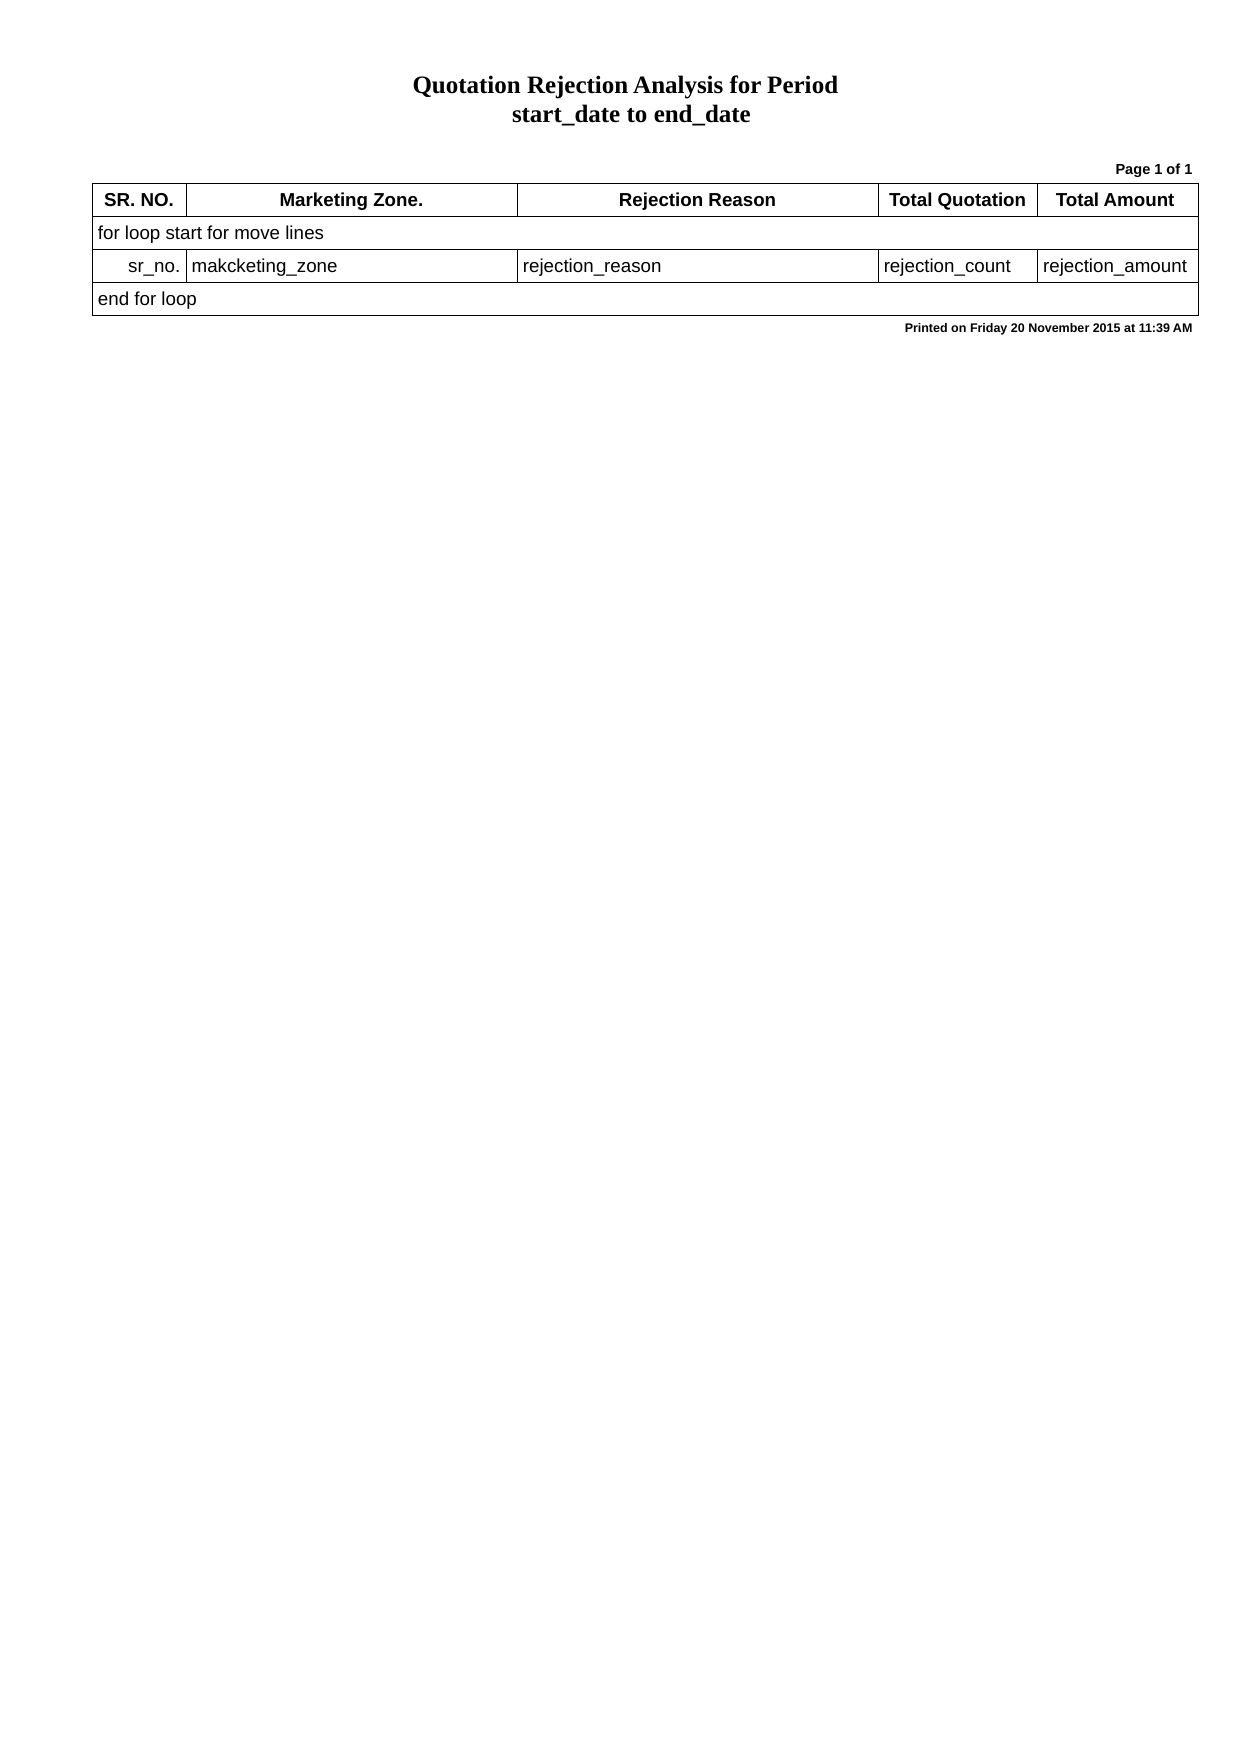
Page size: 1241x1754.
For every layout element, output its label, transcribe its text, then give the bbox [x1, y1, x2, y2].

table_cell rejection_count [879, 250, 1037, 282]
table_cell end for loop [93, 283, 1198, 315]
text Quotation Rejection Analysis for Period [75, 70, 1181, 99]
table_cell rejection_reason [518, 250, 878, 282]
table_cell for loop start for move lines [93, 217, 1198, 249]
table_cell rejection_amount [1038, 250, 1198, 282]
table_cell makcketing_zone [187, 250, 517, 282]
table_cell sr_no. [93, 250, 186, 282]
table_cell Marketing Zone. [187, 184, 517, 216]
table_header Page 1 of 1 [92, 147, 1198, 183]
table_cell Total Amount [1038, 184, 1198, 216]
table_cell Printed on Friday 20 November 2015 at 11:38 AM [92, 316, 1198, 345]
text start_date to end_date [75, 99, 1181, 128]
table_cell SR. NO. [93, 184, 186, 216]
table_cell Total Quotation [879, 184, 1037, 216]
table_cell Rejection Reason [518, 184, 878, 216]
